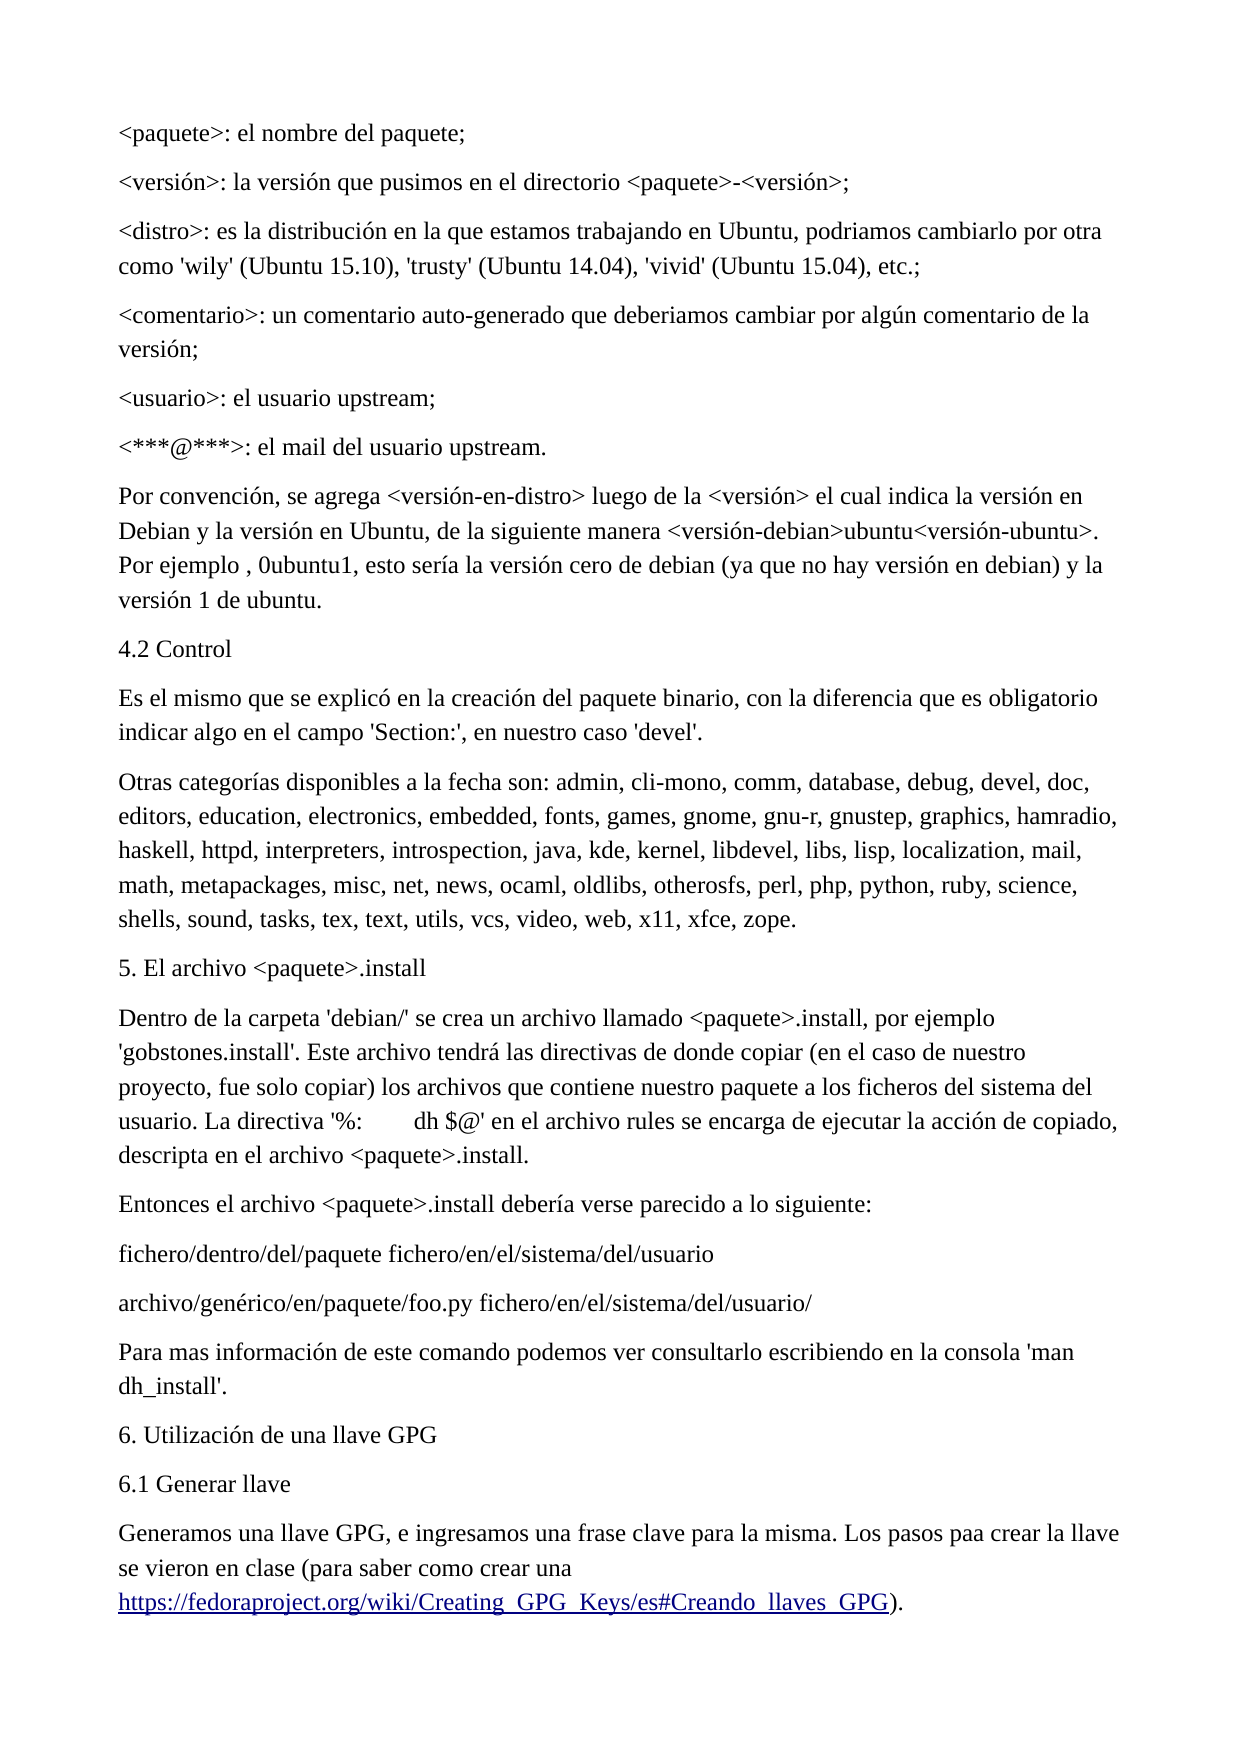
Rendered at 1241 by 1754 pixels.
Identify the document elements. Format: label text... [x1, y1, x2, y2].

text <usuario>: el usuario upstream; [118, 383, 1122, 412]
text Es el mismo que se explicó en la creación del paquete binario, con la diferencia que es obligatorio indicar algo en el campo 'Section:', en nuestro caso 'devel'. [118, 683, 1122, 746]
text <versión>: la versión que pusimos en el directorio <paquete>-<versión>; [118, 167, 1122, 196]
text Otras categorías disponibles a la fecha son: admin, cli-mono, comm, database, debug, devel, doc, editors, education, electronics, embedded, fonts, games, gnome, gnu-r, gnustep, graphics, hamradio, haskell, httpd, interpreters, introspection, java, kde, kernel, libdevel, libs, lisp, localization, mail, math, metapackages, misc, net, news, ocaml, oldlibs, otherosfs, perl, php, python, ruby, science, shells, sound, tasks, tex, text, utils, vcs, video, web, x11, xfce, zope. [118, 767, 1122, 933]
text <paquete>: el nombre del paquete; [118, 118, 1122, 147]
text Para mas información de este comando podemos ver consultarlo escribiendo en la consola 'man dh_install'. [118, 1337, 1122, 1400]
text <***@***>: el mail del usuario upstream. [118, 432, 1122, 461]
text <comentario>: un comentario auto-generado que deberiamos cambiar por algún comentario de la versión; [118, 300, 1122, 363]
text fichero/dentro/del/paquete fichero/en/el/sistema/del/usuario [118, 1239, 1122, 1267]
text Por convención, se agrega <versión-en-distro> luego de la <versión> el cual indica la versión en Debian y la versión en Ubuntu, de la siguiente manera <versión-debian>ubuntu<versión-ubuntu>. Por ejemplo , 0ubuntu1, esto sería la versión cero de debian (ya que no hay versión en debian) y la versión 1 de ubuntu. [118, 481, 1122, 614]
text Generamos una llave GPG, e ingresamos una frase clave para la misma. Los pasos paa crear la llave se vieron en clase (para saber como crear una https://fedoraproject.org/wiki/Creating_GPG_Keys/es#Creando_llaves_GPG). [118, 1518, 1122, 1616]
text Dentro de la carpeta 'debian/' se crea un archivo llamado <paquete>.install, por ejemplo 'gobstones.install'. Este archivo tendrá las directivas de donde copiar (en el caso de nuestro proyecto, fue solo copiar) los archivos que contiene nuestro paquete a los ficheros del sistema del usuario. La directiva '%: dh $@' en el archivo rules se encarga de ejecutar la acción de copiado, descripta en el archivo <paquete>.install. [118, 1003, 1122, 1169]
text archivo/genérico/en/paquete/foo.py fichero/en/el/sistema/del/usuario/ [118, 1288, 1122, 1316]
text 4.2 Control [118, 634, 1122, 663]
text Entonces el archivo <paquete>.install debería verse parecido a lo siguiente: [118, 1189, 1122, 1218]
text 6. Utilización de una llave GPG [118, 1420, 1122, 1449]
text 5. El archivo <paquete>.install [118, 953, 1122, 982]
text <distro>: es la distribución en la que estamos trabajando en Ubuntu, podriamos cambiarlo por otra como 'wily' (Ubuntu 15.10), 'trusty' (Ubuntu 14.04), 'vivid' (Ubuntu 15.04), etc.; [118, 216, 1122, 279]
text 6.1 Generar llave [118, 1469, 1122, 1498]
